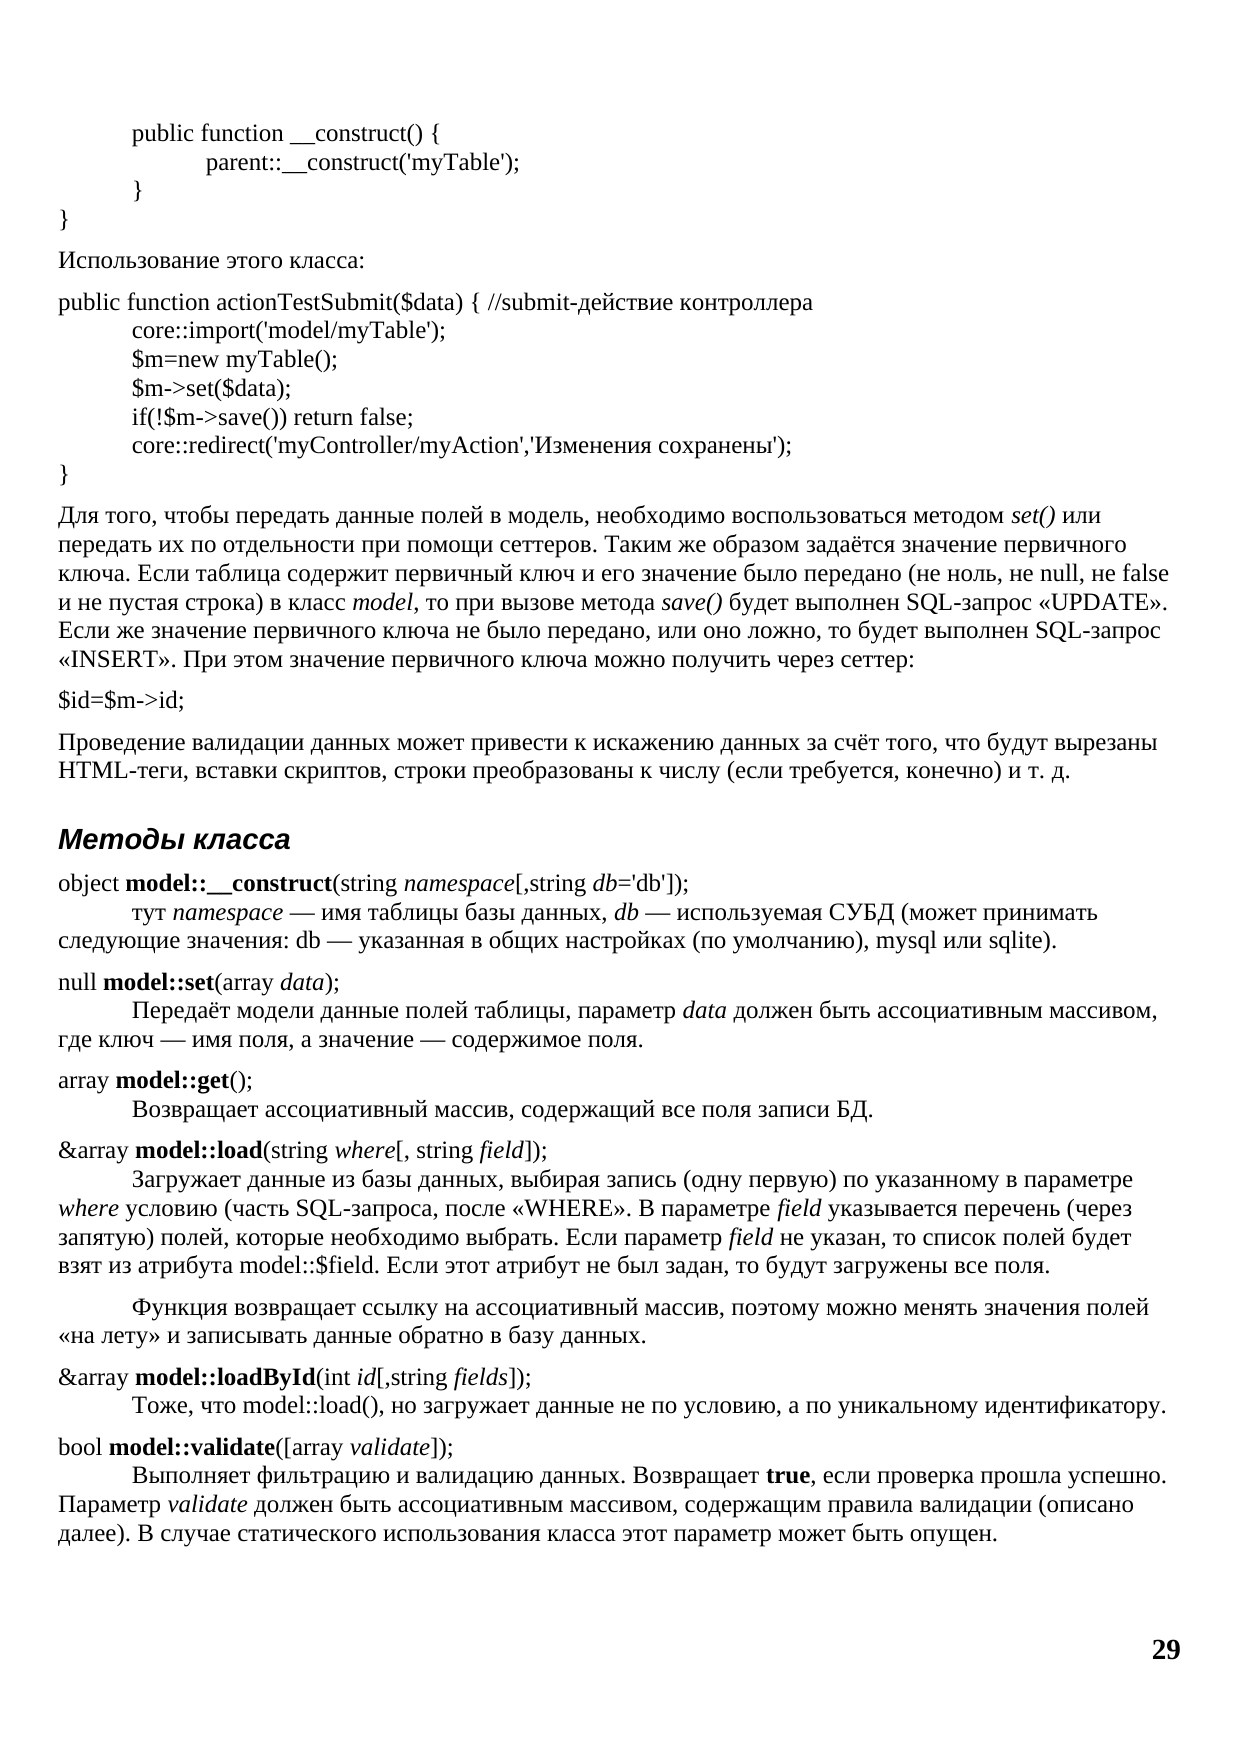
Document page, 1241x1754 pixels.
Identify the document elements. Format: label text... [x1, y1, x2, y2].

text Для того, чтобы передать данные полей в модель, необходимо воспользоваться методом set() или передать их по отдельности при помощи сеттеров. Таким же образом задаётся значение первичного ключа. Если таблица содержит первичный ключ и его значение было передано (не ноль, не null, не false и не пустая строка) в класс model, то при вызове метода save() будет выполнен SQL-запрос «UPDATE». Если же значение первичного ключа не было передано, или оно ложно, то будет выполнен SQL-запрос «INSERT». При этом значение первичного ключа можно получить через сеттер: [58, 501, 1181, 673]
text null model::set(array data); Передаёт модели данные полей таблицы, параметр data должен быть ассоциативным массивом, где ключ — имя поля, а значение — содержимое поля. [58, 967, 1181, 1053]
text $id=$m->id; [58, 686, 1181, 714]
text public function actionTestSubmit($data) { //submit-действие контроллера core::import('model/myTable'); $m=new myTable(); $m->set($data); if(!$m->save()) return false; core::redirect('myController/myAction','Изменения сохранены'); } [58, 287, 1181, 488]
text object model::__construct(string namespace[,string db='db']); тут namespace — имя таблицы базы данных, db — используемая СУБД (может принимать следующие значения: db — указанная в общих настройках (по умолчанию), mysql или sqlite). [58, 868, 1181, 954]
text bool model::validate([array validate]); Выполняет фильтрацию и валидацию данных. Возвращает true, если проверка прошла успешно. Параметр validate должен быть ассоциативным массивом, содержащим правила валидации (описано далее). В случае статического использования класса этот параметр может быть опущен. [58, 1432, 1181, 1547]
text Проведение валидации данных может привести к искажению данных за счёт того, что будут вырезаны HTML-теги, вставки скриптов, строки преобразованы к числу (если требуется, конечно) и т. д. [58, 727, 1181, 784]
text Использование этого класса: [58, 246, 1181, 274]
text &array model::load(string where[, string field]); Загружает данные из базы данных, выбирая запись (одну первую) по указанному в параметре where условию (часть SQL-запроса, после «WHERE». В параметре field указывается перечень (через запятую) полей, которые необходимо выбрать. Если параметр field не указан, то список полей будет взят из атрибута model::$field. Если этот атрибут не был задан, то будут загружены все поля. [58, 1135, 1181, 1279]
text Функция возвращает ссылку на ассоциативный массив, поэтому можно менять значения полей «на лету» и записывать данные обратно в базу данных. [58, 1292, 1181, 1349]
text &array model::loadById(int id[,string fields]); Тоже, что model::load(), но загружает данные не по условию, а по уникальному идентификатору. [58, 1362, 1181, 1419]
text public function __construct() { parent::__construct('myTable'); } } [58, 118, 1181, 233]
subtitle Методы класса [58, 822, 1181, 855]
text array model::get(); Возвращает ассоциативный массив, содержащий все поля записи БД. [58, 1065, 1181, 1123]
